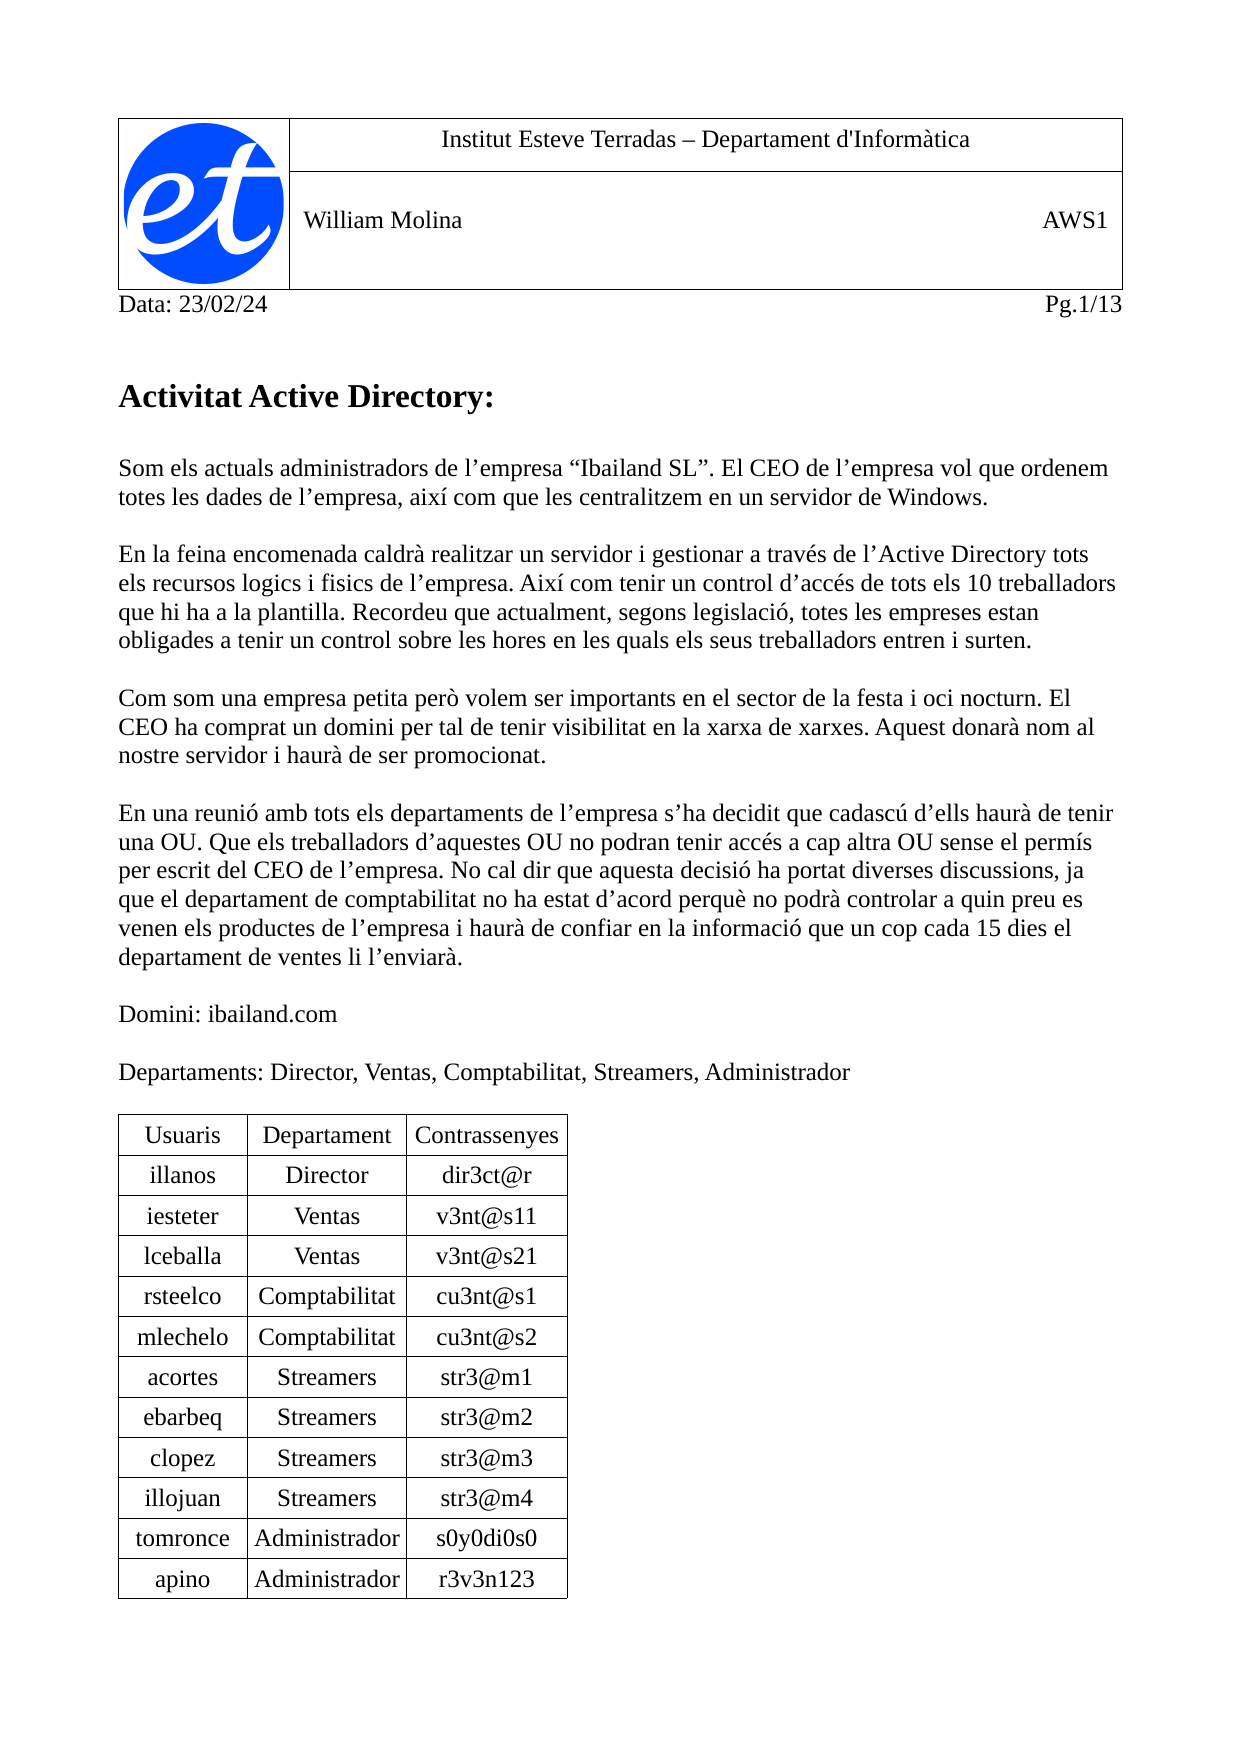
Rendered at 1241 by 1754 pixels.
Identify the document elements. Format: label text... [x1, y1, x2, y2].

table_cell clopez [119, 1438, 247, 1477]
text Activitat Active Directory: [118, 376, 1122, 415]
table_cell cu3nt@s1 [407, 1277, 567, 1316]
table_cell str3@m1 [407, 1357, 567, 1397]
picture [123, 123, 284, 284]
text Departaments: Director, Ventas, Comptabilitat, Streamers, Administrador [118, 1057, 1122, 1086]
table_header Departament [248, 1115, 406, 1155]
text Som els actuals administradors de l’empresa “Ibailand SL”. El CEO de l’empresa vol que ordenem totes les dades de l’empresa, així com que les centralitzem en un servidor de Windows. [118, 453, 1122, 511]
table_cell Streamers [248, 1438, 406, 1477]
table_cell v3nt@s11 [407, 1196, 567, 1235]
table_cell str3@m2 [407, 1398, 567, 1437]
table_cell dir3ct@r [407, 1156, 567, 1195]
table_cell Ventas [248, 1196, 406, 1235]
table_cell r3v3n123 [407, 1559, 567, 1598]
table_cell str3@m4 [407, 1478, 567, 1517]
table_cell cu3nt@s2 [407, 1317, 567, 1356]
table_cell Administrador [248, 1559, 406, 1598]
table_cell str3@m3 [407, 1438, 567, 1477]
table_cell Comptabilitat [248, 1277, 406, 1316]
table_cell ebarbeq [119, 1398, 247, 1437]
table_cell mlechelo [119, 1317, 247, 1356]
table_cell Director [248, 1156, 406, 1195]
table_cell Streamers [248, 1357, 406, 1397]
table_cell iesteter [119, 1196, 247, 1235]
table_cell acortes [119, 1357, 247, 1397]
table_cell Administrador [248, 1519, 406, 1558]
table_cell tomronce [119, 1519, 247, 1558]
table_cell Streamers [248, 1398, 406, 1437]
table_cell Comptabilitat [248, 1317, 406, 1356]
table_header Usuaris [119, 1115, 247, 1155]
text En la feina encomenada caldrà realitzar un servidor i gestionar a través de l’Active Directory tots els recursos logics i fisics de l’empresa. Així com tenir un control d’accés de tots els 10 treballadors que hi ha a la plantilla. Recordeu que actualment, segons legislació, totes les empreses estan obligades a tenir un control sobre les hores en les quals els seus treballadors entren i surten. [118, 539, 1122, 654]
table_header Contrassenyes [407, 1115, 567, 1155]
table_cell Ventas [248, 1236, 406, 1276]
table_cell illojuan [119, 1478, 247, 1517]
table_cell s0y0di0s0 [407, 1519, 567, 1558]
table_cell lceballa [119, 1236, 247, 1276]
table_cell rsteelco [119, 1277, 247, 1316]
table_cell illanos [119, 1156, 247, 1195]
table_cell v3nt@s21 [407, 1236, 567, 1276]
text En una reunió amb tots els departaments de l’empresa s’ha decidit que cadascú d’ells haurà de tenir una OU. Que els treballadors d’aquestes OU no podran tenir accés a cap altra OU sense el permís per escrit del CEO de l’empresa. No cal dir que aquesta decisió ha portat diverses discussions, ja que el departament de comptabilitat no ha estat d’acord perquè no podrà controlar a quin preu es venen els productes de l’empresa i haurà de confiar en la informació que un cop cada 15 dies el departament de ventes li l’enviarà. [118, 798, 1122, 971]
table_cell apino [119, 1559, 247, 1598]
text Com som una empresa petita però volem ser importants en el sector de la festa i oci nocturn. El CEO ha comprat un domini per tal de tenir visibilitat en la xarxa de xarxes. Aquest donarà nom al nostre servidor i haurà de ser promocionat. [118, 683, 1122, 769]
table_cell Streamers [248, 1478, 406, 1517]
text Domini: ibailand.com [118, 999, 1122, 1028]
